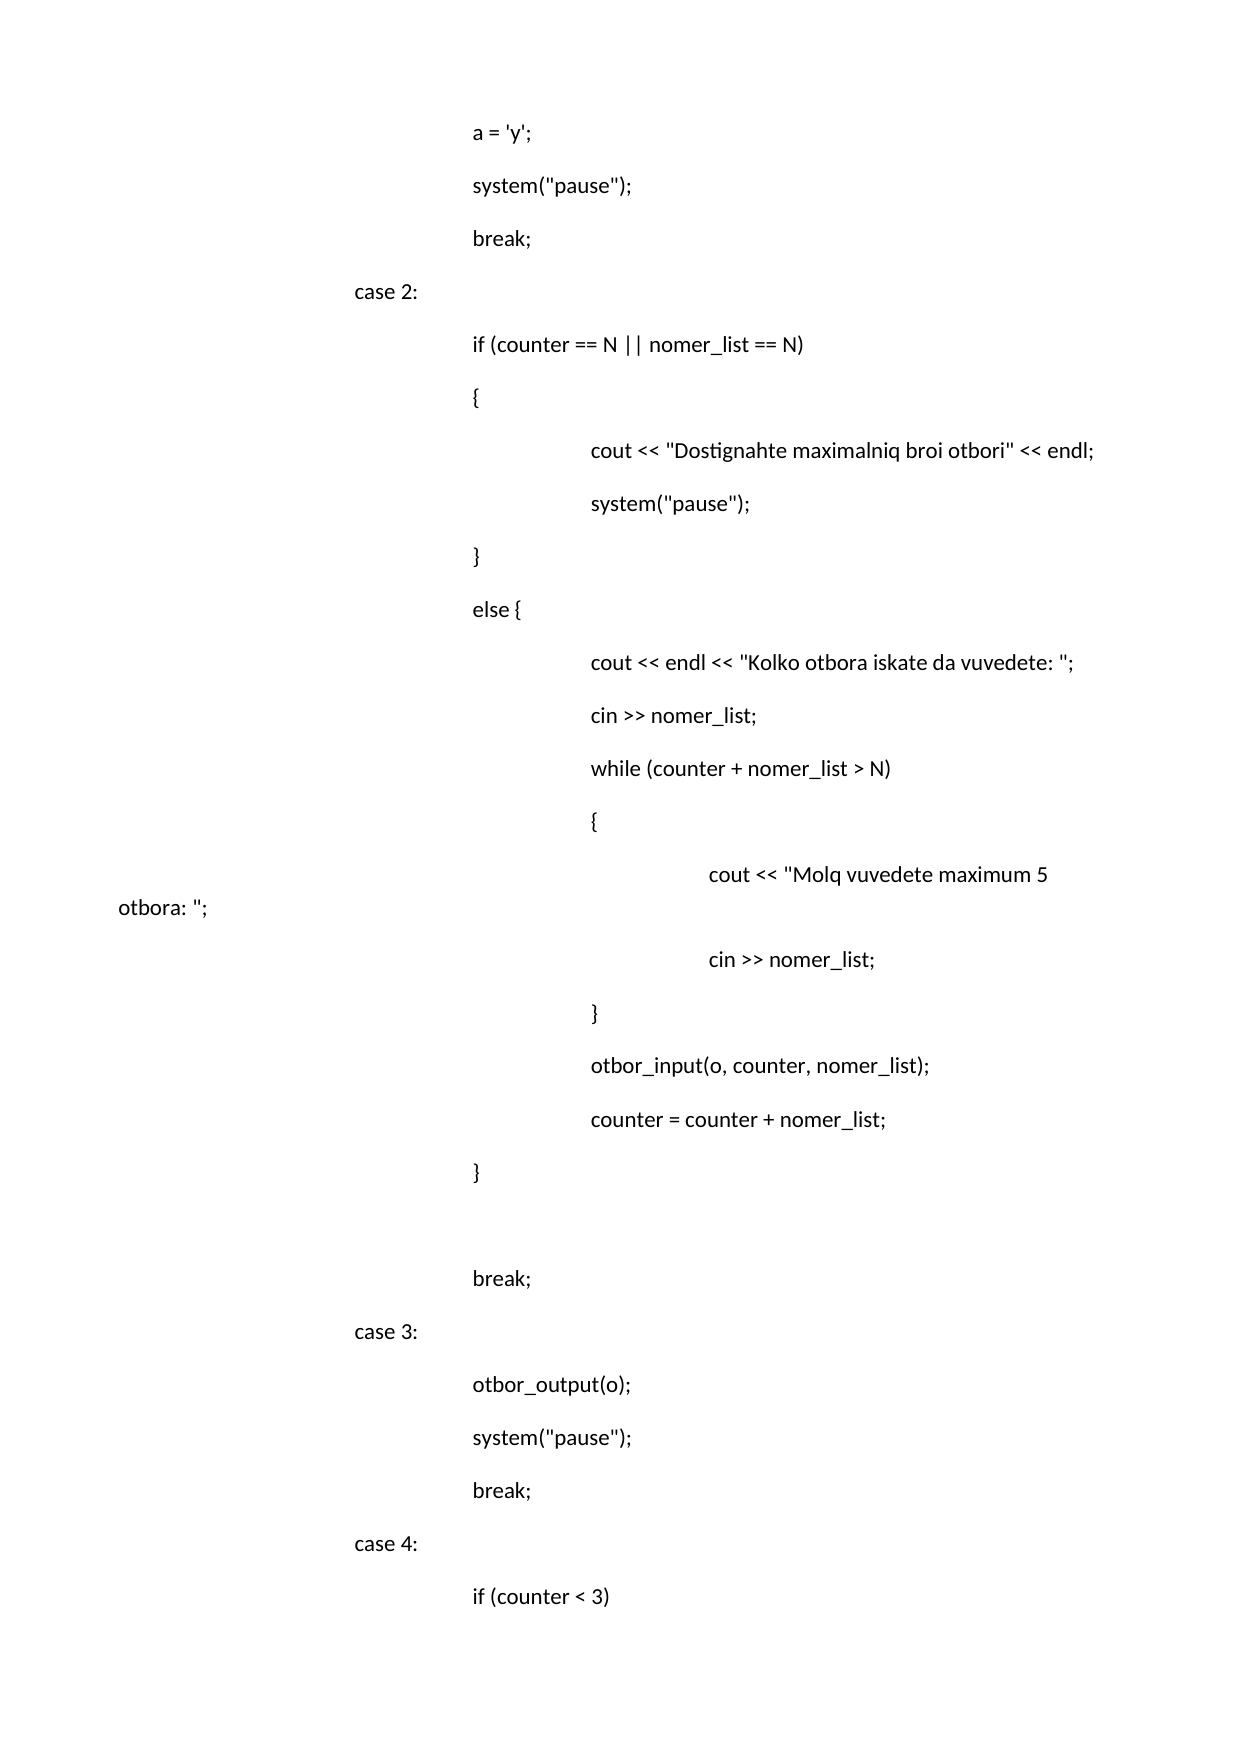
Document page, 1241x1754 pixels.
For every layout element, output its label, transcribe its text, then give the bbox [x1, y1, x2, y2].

text else { [118, 595, 1122, 623]
text counter = counter + nomer_list; [118, 1105, 1122, 1133]
text case 2: [118, 277, 1122, 305]
text cin >> nomer_list; [118, 946, 1122, 974]
text a = 'y'; [118, 118, 1122, 146]
text break; [118, 224, 1122, 252]
text } [118, 1158, 1122, 1186]
text break; [118, 1264, 1122, 1292]
text } [118, 542, 1122, 570]
text cin >> nomer_list; [118, 701, 1122, 729]
text system("pause"); [118, 1423, 1122, 1451]
text break; [118, 1476, 1122, 1504]
text cout << "Dostignahte maximalniq broi otbori" << endl; [118, 436, 1122, 464]
text system("pause"); [118, 171, 1122, 199]
text case 3: [118, 1317, 1122, 1345]
text case 4: [118, 1529, 1122, 1557]
text cout << "Molq vuvedete maximum 5 otbora: "; [118, 860, 1122, 921]
text system("pause"); [118, 489, 1122, 517]
text { [118, 807, 1122, 835]
text } [118, 999, 1122, 1027]
text { [118, 383, 1122, 411]
text while (counter + nomer_list > N) [118, 754, 1122, 782]
text if (counter == N || nomer_list == N) [118, 330, 1122, 358]
text otbor_input(o, counter, nomer_list); [118, 1052, 1122, 1080]
text cout << endl << "Kolko otbora iskate da vuvedete: "; [118, 648, 1122, 676]
text if (counter < 3) [118, 1582, 1122, 1610]
text otbor_output(o); [118, 1370, 1122, 1398]
